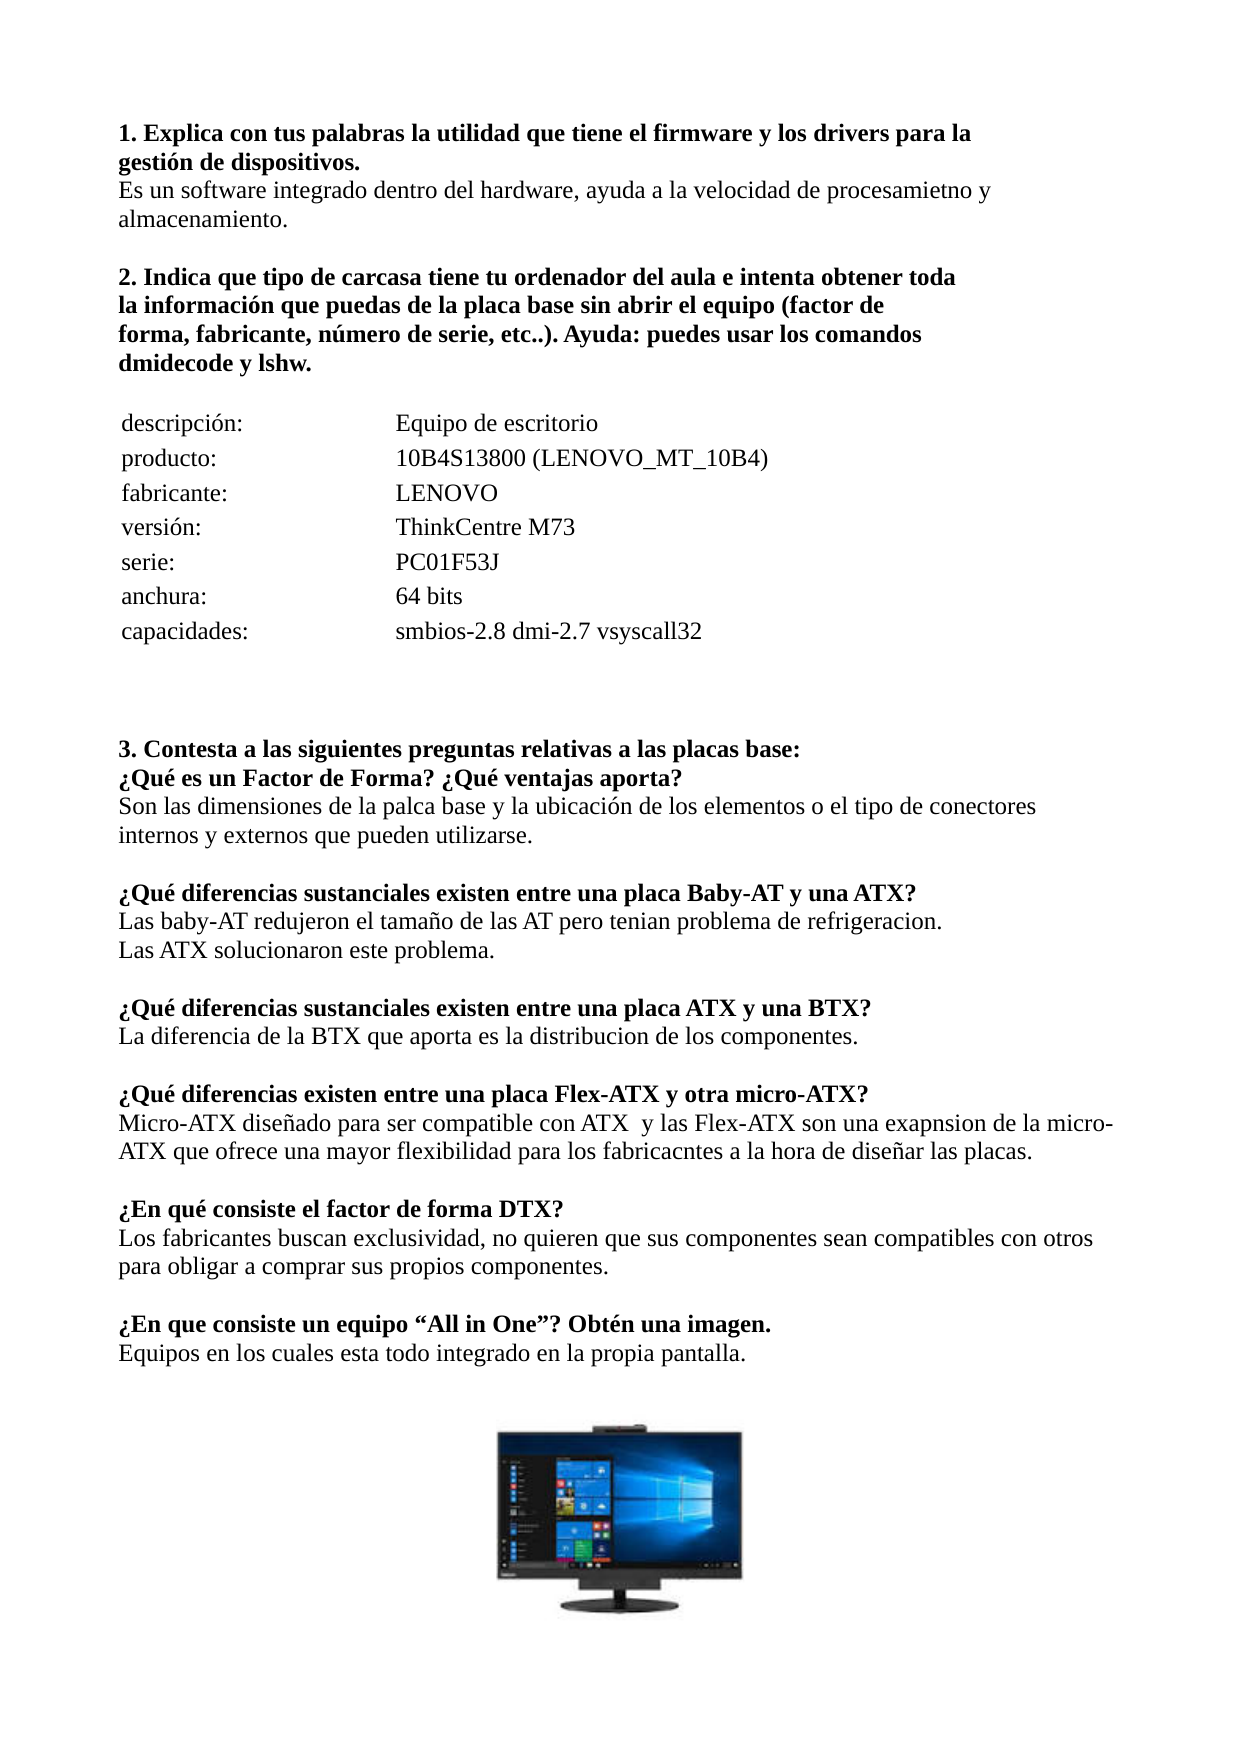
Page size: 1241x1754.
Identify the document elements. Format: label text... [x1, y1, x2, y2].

text ¿En qué consiste el factor de forma DTX? [118, 1194, 1122, 1223]
table_cell versión: [118, 509, 392, 544]
text ¿Qué es un Factor de Forma? ¿Qué ventajas aporta? [118, 763, 1122, 791]
text la información que puedas de la placa base sin abrir el equipo (factor de [118, 291, 1122, 319]
text Equipos en los cuales esta todo integrado en la propia pantalla. [118, 1338, 1122, 1366]
picture [496, 1395, 745, 1644]
table_cell 10B4S13800 (LENOVO_MT_10B4) [393, 440, 1122, 475]
text Micro-ATX diseñado para ser compatible con ATX y las Flex-ATX son una exapnsion de la micro-ATX que ofrece una mayor flexibilidad para los fabricacntes a la hora de diseñar las placas. [118, 1108, 1122, 1165]
text dmidecode y lshw. [118, 348, 1122, 377]
text forma, fabricante, número de serie, etc..). Ayuda: puedes usar los comandos [118, 319, 1122, 348]
table_header descripción: [118, 406, 392, 440]
table_cell LENOVO [393, 475, 1122, 509]
text ¿En que consiste un equipo “All in One”? Obtén una imagen. [118, 1309, 1122, 1338]
text Las baby-AT redujeron el tamaño de las AT pero tenian problema de refrigeracion. [118, 906, 1122, 935]
table_cell PC01F53J [393, 544, 1122, 578]
text 2. Indica que tipo de carcasa tiene tu ordenador del aula e intenta obtener toda [118, 262, 1122, 291]
table_header Equipo de escritorio [393, 406, 1122, 440]
table_cell 64 bits [393, 579, 1122, 613]
table_cell producto: [118, 440, 392, 475]
table_cell ThinkCentre M73 [393, 509, 1122, 544]
text La diferencia de la BTX que aporta es la distribucion de los componentes. [118, 1021, 1122, 1050]
table_cell capacidades: [118, 613, 392, 648]
text ¿Qué diferencias sustanciales existen entre una placa Baby-AT y una ATX? [118, 878, 1122, 906]
text Los fabricantes buscan exclusividad, no quieren que sus componentes sean compatibles con otros para obligar a comprar sus propios componentes. [118, 1223, 1122, 1280]
text gestión de dispositivos. [118, 147, 1122, 176]
text Es un software integrado dentro del hardware, ayuda a la velocidad de procesamietno y almacenamiento. [118, 176, 1122, 233]
table_cell anchura: [118, 579, 392, 613]
table_cell smbios-2.8 dmi-2.7 vsyscall32 [393, 613, 1122, 648]
text 1. Explica con tus palabras la utilidad que tiene el firmware y los drivers para la [118, 118, 1122, 147]
text Las ATX solucionaron este problema. [118, 935, 1122, 964]
text 3. Contesta a las siguientes preguntas relativas a las placas base: [118, 734, 1122, 763]
table_cell fabricante: [118, 475, 392, 509]
text ¿Qué diferencias sustanciales existen entre una placa ATX y una BTX? [118, 993, 1122, 1021]
text Son las dimensiones de la palca base y la ubicación de los elementos o el tipo de conectores internos y externos que pueden utilizarse. [118, 791, 1122, 849]
text ¿Qué diferencias existen entre una placa Flex-ATX y otra micro-ATX? [118, 1079, 1122, 1108]
table_cell serie: [118, 544, 392, 578]
